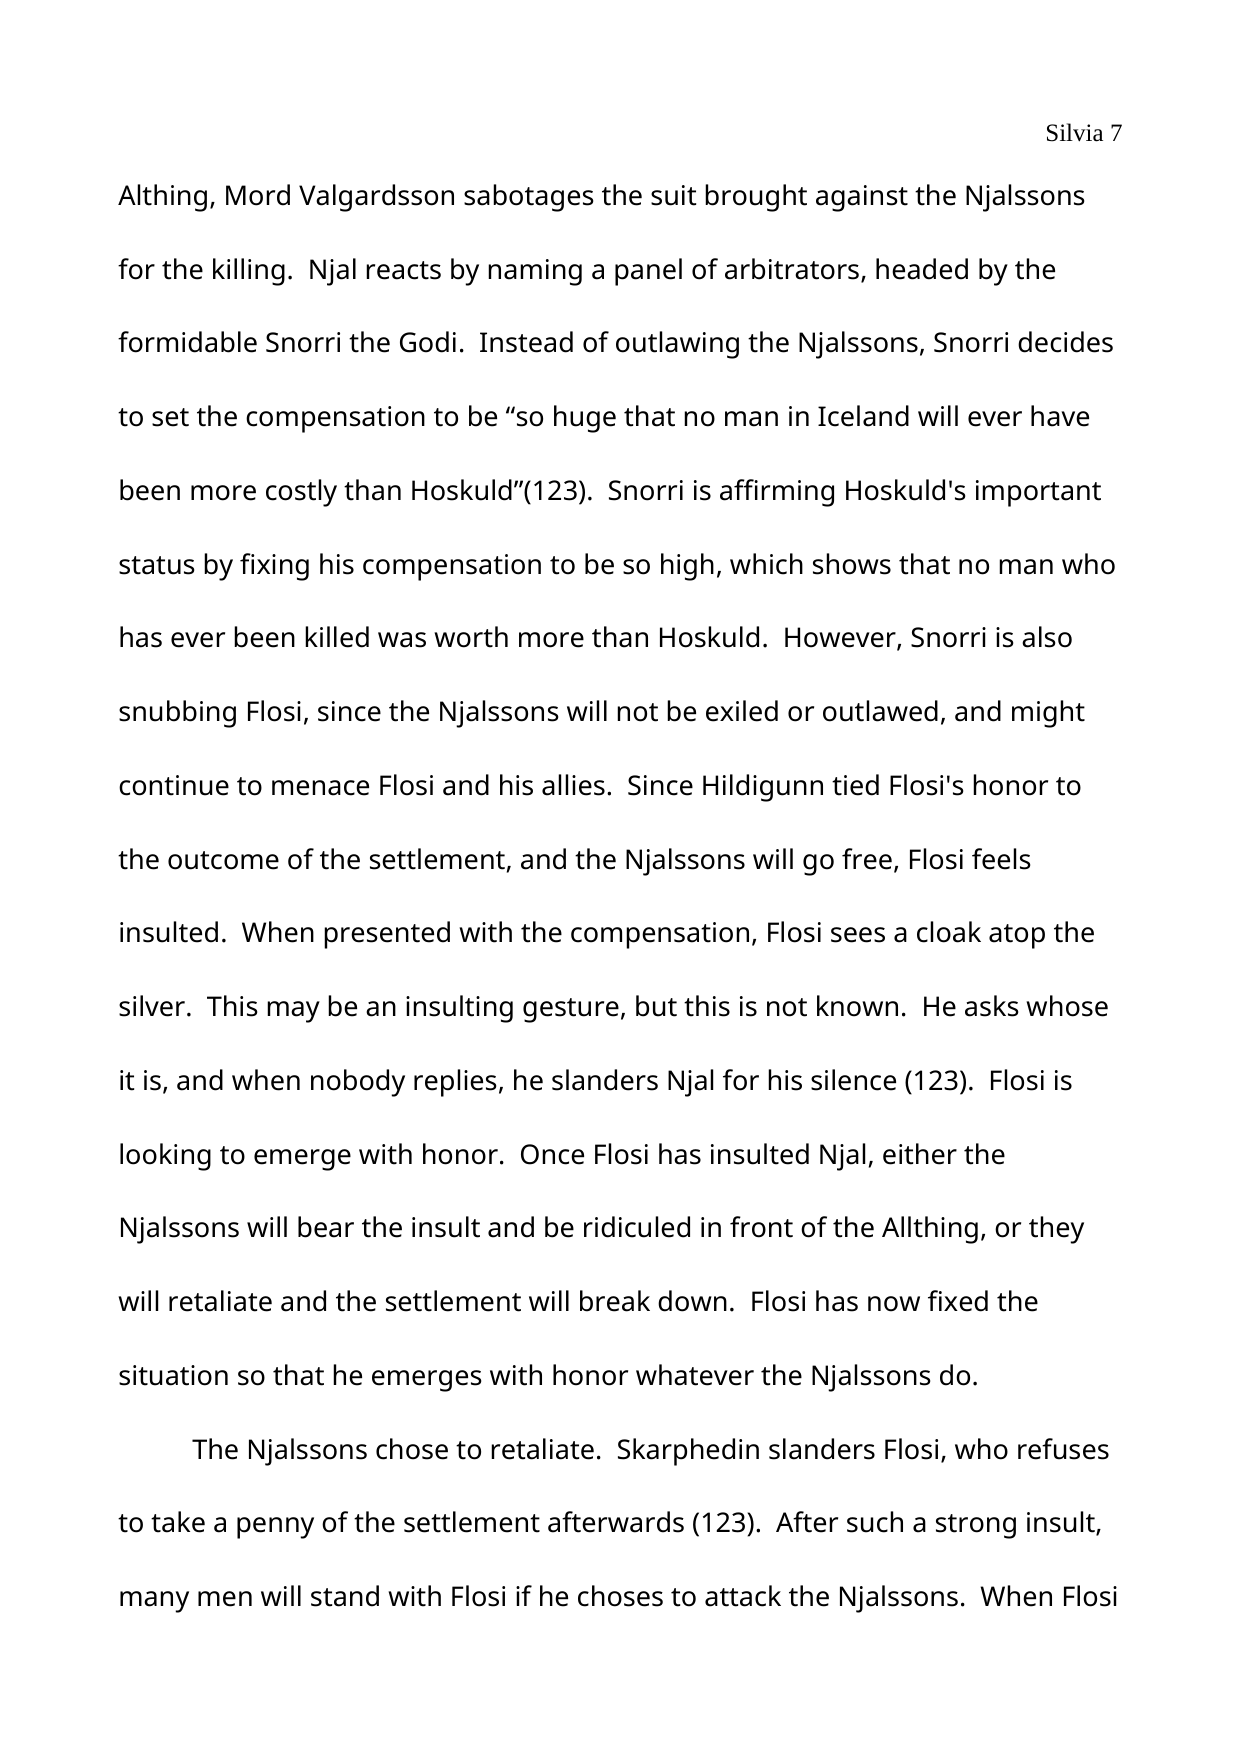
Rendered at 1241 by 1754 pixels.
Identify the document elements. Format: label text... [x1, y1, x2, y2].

text Althing, Mord Valgardsson sabotages the suit brought against the Njalssons for the killing. Njal reacts by naming a panel of arbitrators, headed by the formidable Snorri the Godi. Instead of outlawing the Njalssons, Snorri decides to set the compensation to be “so huge that no man in Iceland will ever have been more costly than Hoskuld”(123). Snorri is affirming Hoskuld's important status by fixing his compensation to be so high, which shows that no man who has ever been killed was worth more than Hoskuld. However, Snorri is also snubbing Flosi, since the Njalssons will not be exiled or outlawed, and might continue to menace Flosi and his allies. Since Hildigunn tied Flosi's honor to the outcome of the settlement, and the Njalssons will go free, Flosi feels insulted. When presented with the compensation, Flosi sees a cloak atop the silver. This may be an insulting gesture, but this is not known. He asks whose it is, and when nobody replies, he slanders Njal for his silence (123). Flosi is looking to emerge with honor. Once Flosi has insulted Njal, either the Njalssons will bear the insult and be ridiculed in front of the Allthing, or they will retaliate and the settlement will break down. Flosi has now fixed the situation so that he emerges with honor whatever the Njalssons do. [118, 176, 1122, 1393]
text The Njalssons chose to retaliate. Skarphedin slanders Flosi, who refuses to take a penny of the settlement afterwards (123). After such a strong insult, many men will stand with Flosi if he choses to attack the Njalssons. When Flosi [118, 1430, 1122, 1614]
